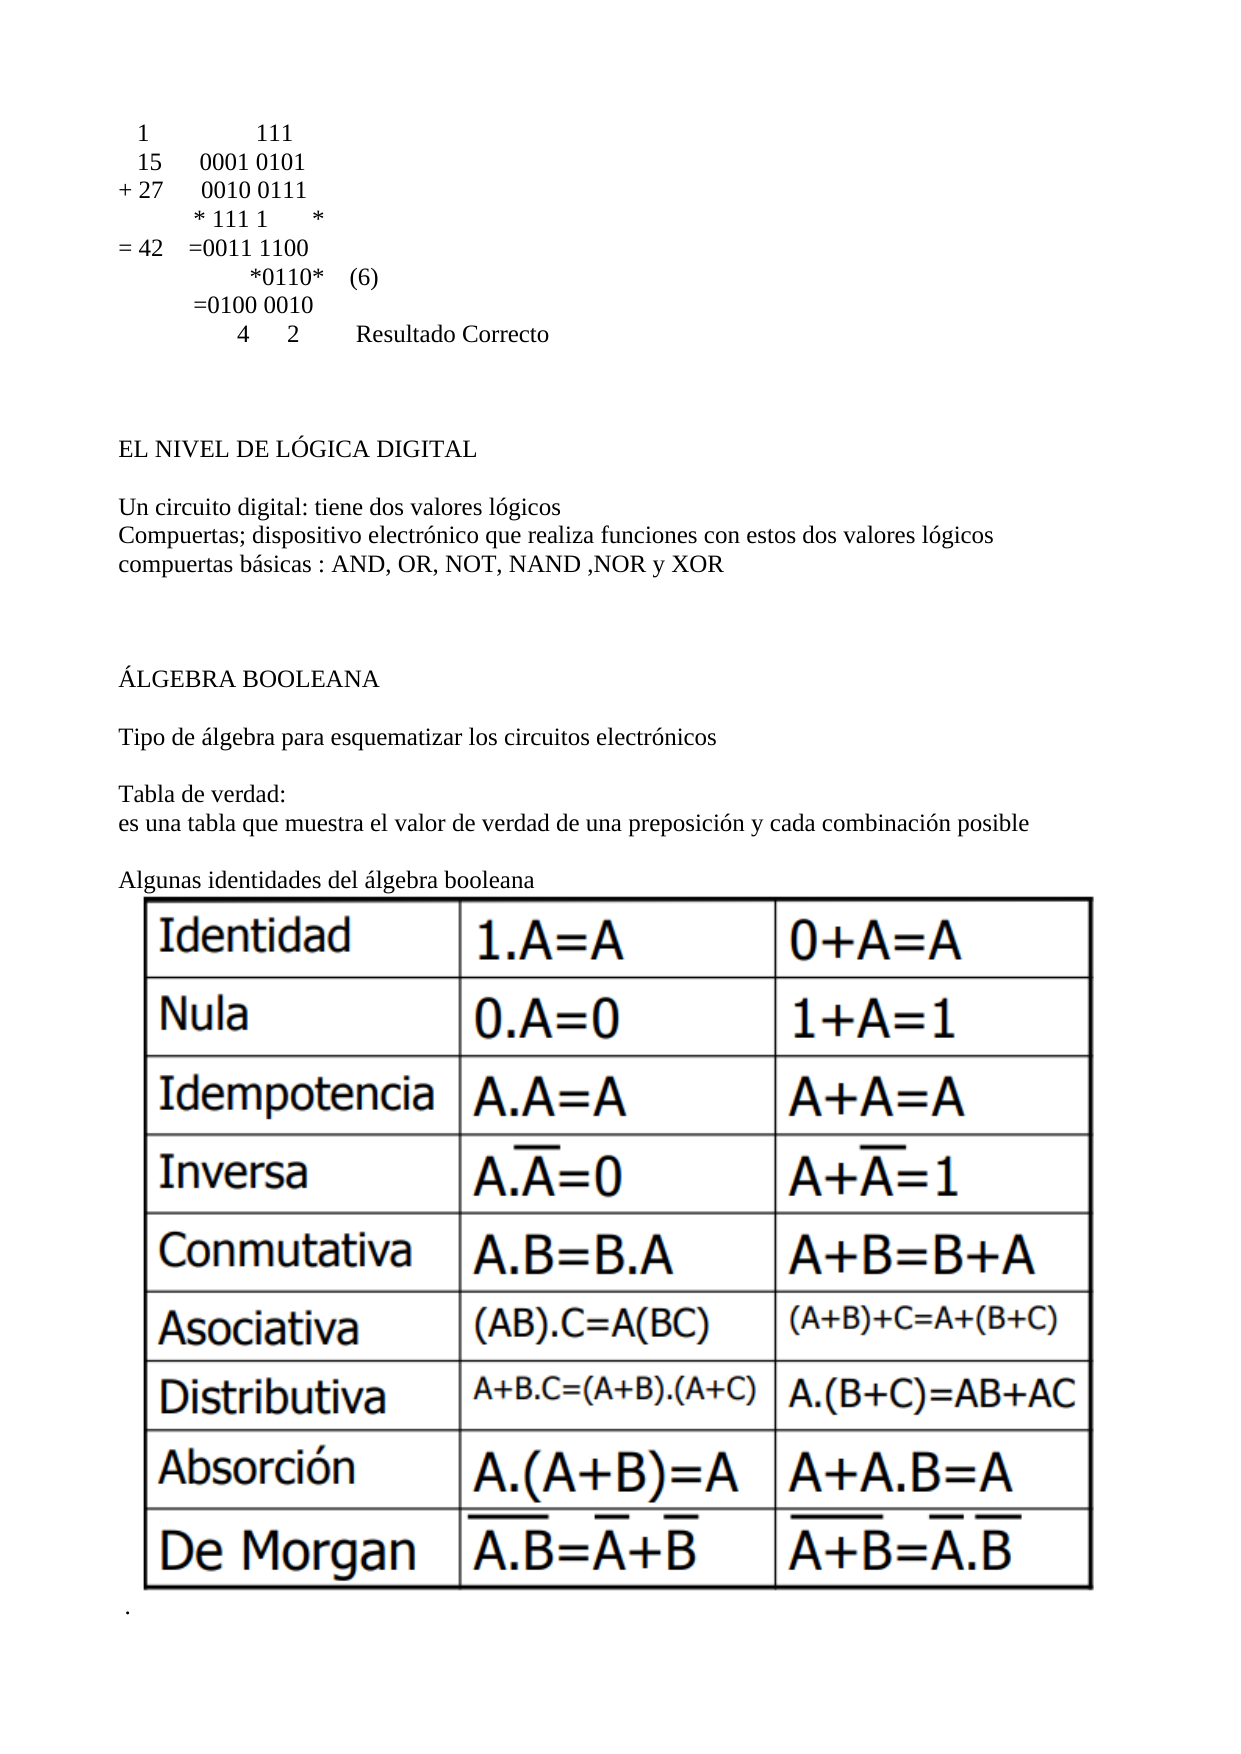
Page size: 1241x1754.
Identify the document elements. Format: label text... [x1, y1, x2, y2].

text Tabla de verdad: [118, 779, 1122, 808]
text Un circuito digital: tiene dos valores lógicos [118, 492, 1122, 521]
text . [118, 894, 1122, 1620]
text Algunas identidades del álgebra booleana [118, 866, 1122, 894]
text *0110* (6) [118, 262, 1122, 291]
text = 42 =0011 1100 [118, 233, 1122, 262]
text 4 2 Resultado Correcto [118, 319, 1122, 348]
text + 27 0010 0111 [118, 176, 1122, 204]
text =0100 0010 [118, 291, 1122, 319]
text * 111 1 * [118, 204, 1122, 233]
text Compuertas; dispositivo electrónico que realiza funciones con estos dos valores lógicos [118, 521, 1122, 549]
text EL NIVEL DE LÓGICA DIGITAL [118, 434, 1122, 463]
text es una tabla que muestra el valor de verdad de una preposición y cada combinación posible [118, 808, 1122, 837]
text compuertas básicas : AND, OR, NOT, NAND ,NOR y XOR [118, 549, 1122, 578]
text Tipo de álgebra para esquematizar los circuitos electrónicos [118, 722, 1122, 751]
picture [143, 894, 1097, 1592]
text ÁLGEBRA BOOLEANA [118, 664, 1122, 693]
text 15 0001 0101 [118, 147, 1122, 176]
text 1 111 [118, 118, 1122, 147]
